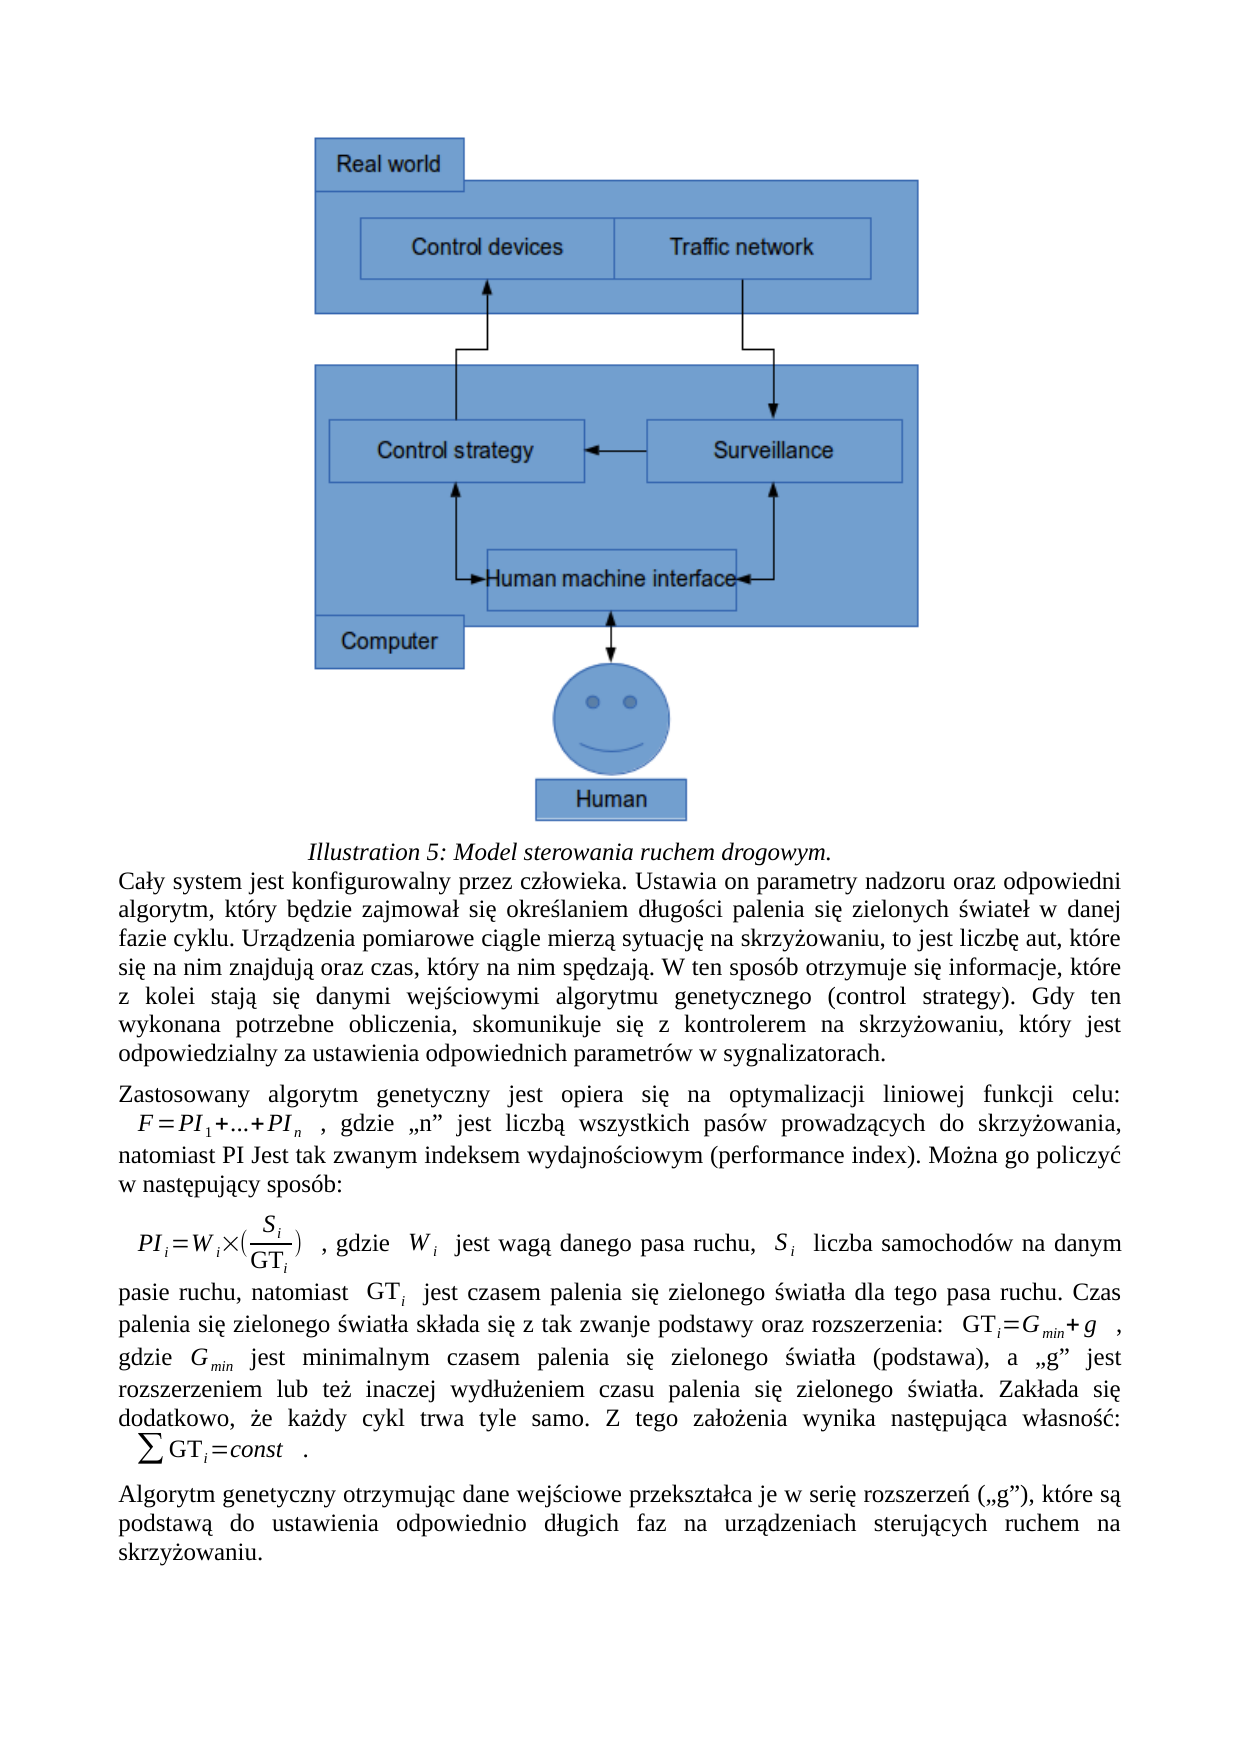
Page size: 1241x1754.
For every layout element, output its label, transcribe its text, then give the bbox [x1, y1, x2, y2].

text Zastosowany algorytm genetyczny jest opiera się na optymalizacji liniowej funkcji celu:, gdzie „n” jest liczbą wszystkich pasów prowadzących do skrzyżowania, natomiast PI Jest tak zwanym indeksem wydajnościowym (performance index). Można go policzyć w następujący sposób: [118, 1079, 1122, 1198]
text Cały system jest konfigurowalny przez człowieka. Ustawia on parametry nadzoru oraz odpowiedni algorytm, który będzie zajmował się określaniem długości palenia się zielonych świateł w danej fazie cyklu. Urządzenia pomiarowe ciągle mierzą sytuację na skrzyżowaniu, to jest liczbę aut, które się na nim znajdują oraz czas, który na nim spędzają. W ten sposób otrzymuje się informacje, które z kolei stają się danymi wejściowymi algorytmu genetycznego (control strategy). Gdy ten wykonana potrzebne obliczenia, skomunikuje się z kontrolerem na skrzyżowaniu, który jest odpowiedzialny za ustawienia odpowiednich parametrów w sygnalizatorach. [118, 118, 1122, 1067]
text , gdziejest wagą danego pasa ruchu,liczba samochodów na danym pasie ruchu, natomiastjest czasem palenia się zielonego światła dla tego pasa ruchu. Czas palenia się zielonego światła składa się z tak zwanje podstawy oraz rozszerzenia:, gdziejest minimalnym czasem palenia się zielonego światła (podstawa), a „g” jest rozszerzeniem lub też inaczej wydłużeniem czasu palenia się zielonego światła. Zakłada się dodatkowo, że każdy cykl trwa tyle samo. Z tego założenia wynika następująca własność:. [118, 1211, 1122, 1467]
text Algorytm genetyczny otrzymując dane wejściowe przekształca je w serię rozszerzeń („g”), które są podstawą do ustawienia odpowiednio długich faz na urządzeniach sterujących ruchem na skrzyżowaniu. [118, 1479, 1122, 1565]
text Illustration 5: Model sterowania ruchem drogowym. [308, 837, 933, 866]
picture [307, 130, 933, 837]
